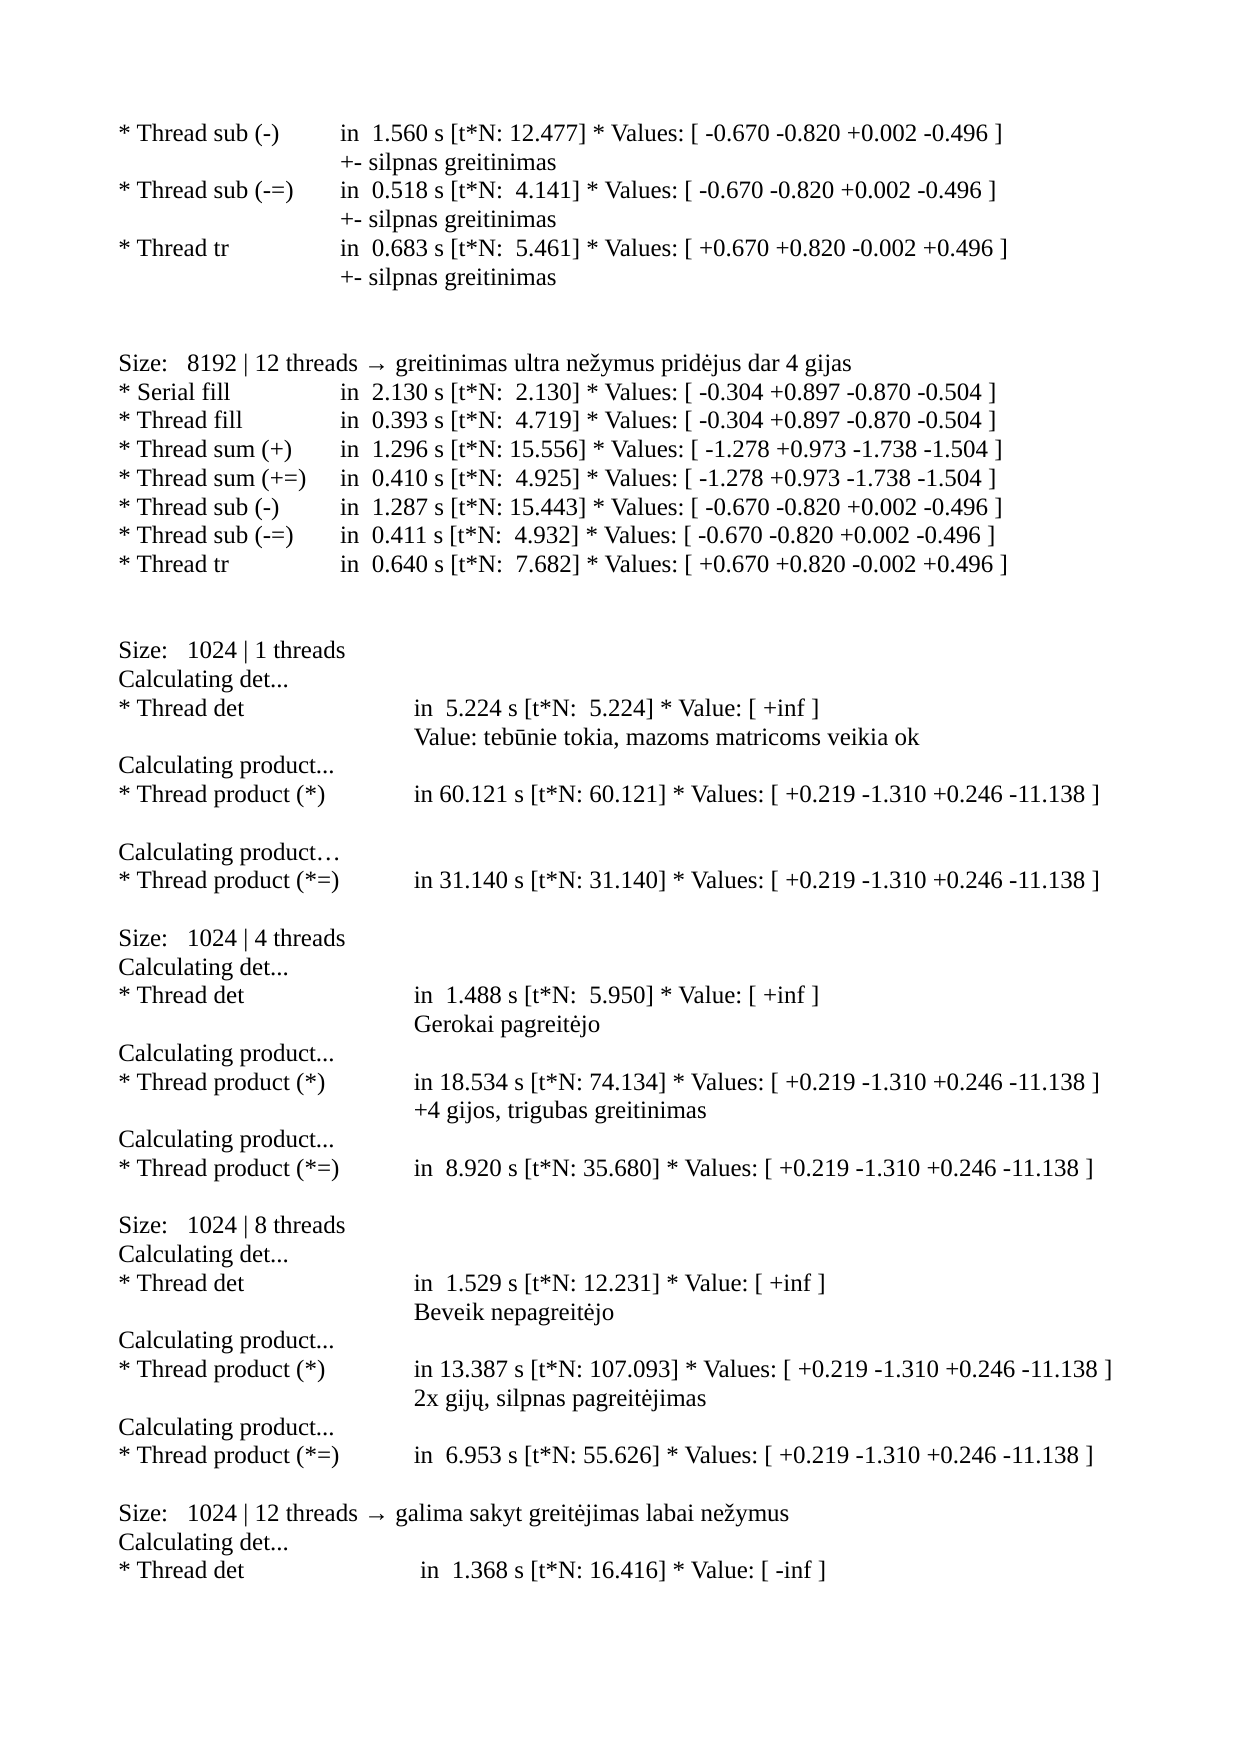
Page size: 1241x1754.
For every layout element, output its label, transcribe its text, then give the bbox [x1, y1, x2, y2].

text * Thread det in 1.488 s [t*N: 5.950] * Value: [ +inf ] [118, 981, 1122, 1009]
text Calculating product... [118, 751, 1122, 779]
text +- silpnas greitinimas [118, 147, 1122, 176]
text * Thread product (*=) in 6.953 s [t*N: 55.626] * Values: [ +0.219 -1.310 +0.246 -11.138 ] [118, 1441, 1122, 1469]
text * Thread product (*) in 60.121 s [t*N: 60.121] * Values: [ +0.219 -1.310 +0.246 -11.138 ] [118, 779, 1122, 808]
text Calculating product... [118, 1038, 1122, 1067]
text * Thread det in 1.529 s [t*N: 12.231] * Value: [ +inf ] [118, 1268, 1122, 1297]
text * Thread tr in 0.683 s [t*N: 5.461] * Values: [ +0.670 +0.820 -0.002 +0.496 ] [118, 233, 1122, 262]
text * Thread fill in 0.393 s [t*N: 4.719] * Values: [ -0.304 +0.897 -0.870 -0.504 ] [118, 406, 1122, 434]
text * Thread product (*) in 13.387 s [t*N: 107.093] * Values: [ +0.219 -1.310 +0.246 -11.138 ] [118, 1354, 1122, 1383]
text Calculating product... [118, 1326, 1122, 1354]
text * Thread sub (-) in 1.560 s [t*N: 12.477] * Values: [ -0.670 -0.820 +0.002 -0.496 ] [118, 118, 1122, 147]
text Calculating det... [118, 1239, 1122, 1268]
text * Thread sub (-=) in 0.518 s [t*N: 4.141] * Values: [ -0.670 -0.820 +0.002 -0.496 ] [118, 176, 1122, 204]
text Size: 1024 | 12 threads → galima sakyt greitėjimas labai nežymus [118, 1498, 1122, 1527]
text Calculating product... [118, 1412, 1122, 1441]
text * Thread product (*=) in 8.920 s [t*N: 35.680] * Values: [ +0.219 -1.310 +0.246 -11.138 ] [118, 1153, 1122, 1182]
text Calculating det... [118, 952, 1122, 981]
text Size: 1024 | 8 threads [118, 1211, 1122, 1239]
text Size: 1024 | 1 threads [118, 636, 1122, 664]
text Size: 1024 | 4 threads [118, 923, 1122, 952]
text * Thread product (*=) in 31.140 s [t*N: 31.140] * Values: [ +0.219 -1.310 +0.246 -11.138 ] [118, 866, 1122, 894]
text Value: tebūnie tokia, mazoms matricoms veikia ok [118, 722, 1122, 751]
text +- silpnas greitinimas [118, 262, 1122, 291]
text * Thread sum (+) in 1.296 s [t*N: 15.556] * Values: [ -1.278 +0.973 -1.738 -1.504 ] [118, 434, 1122, 463]
text * Thread tr in 0.640 s [t*N: 7.682] * Values: [ +0.670 +0.820 -0.002 +0.496 ] [118, 549, 1122, 578]
text * Thread det in 1.368 s [t*N: 16.416] * Value: [ -inf ] [118, 1556, 1122, 1584]
text Calculating det... [118, 664, 1122, 693]
text * Thread sub (-=) in 0.411 s [t*N: 4.932] * Values: [ -0.670 -0.820 +0.002 -0.496 ] [118, 521, 1122, 549]
text Calculating product… [118, 837, 1122, 866]
text * Thread det in 5.224 s [t*N: 5.224] * Value: [ +inf ] [118, 693, 1122, 722]
text * Serial fill in 2.130 s [t*N: 2.130] * Values: [ -0.304 +0.897 -0.870 -0.504 ] [118, 377, 1122, 406]
text Size: 8192 | 12 threads → greitinimas ultra nežymus pridėjus dar 4 gijas [118, 348, 1122, 377]
text * Thread sum (+=) in 0.410 s [t*N: 4.925] * Values: [ -1.278 +0.973 -1.738 -1.504 ] [118, 463, 1122, 492]
text Gerokai pagreitėjo [118, 1009, 1122, 1038]
text * Thread product (*) in 18.534 s [t*N: 74.134] * Values: [ +0.219 -1.310 +0.246 -11.138 ] [118, 1067, 1122, 1096]
text Calculating product... [118, 1124, 1122, 1153]
text * Thread sub (-) in 1.287 s [t*N: 15.443] * Values: [ -0.670 -0.820 +0.002 -0.496 ] [118, 492, 1122, 521]
text 2x gijų, silpnas pagreitėjimas [118, 1383, 1122, 1412]
text Beveik nepagreitėjo [118, 1297, 1122, 1326]
text +4 gijos, trigubas greitinimas [118, 1096, 1122, 1124]
text +- silpnas greitinimas [118, 204, 1122, 233]
text Calculating det... [118, 1527, 1122, 1556]
